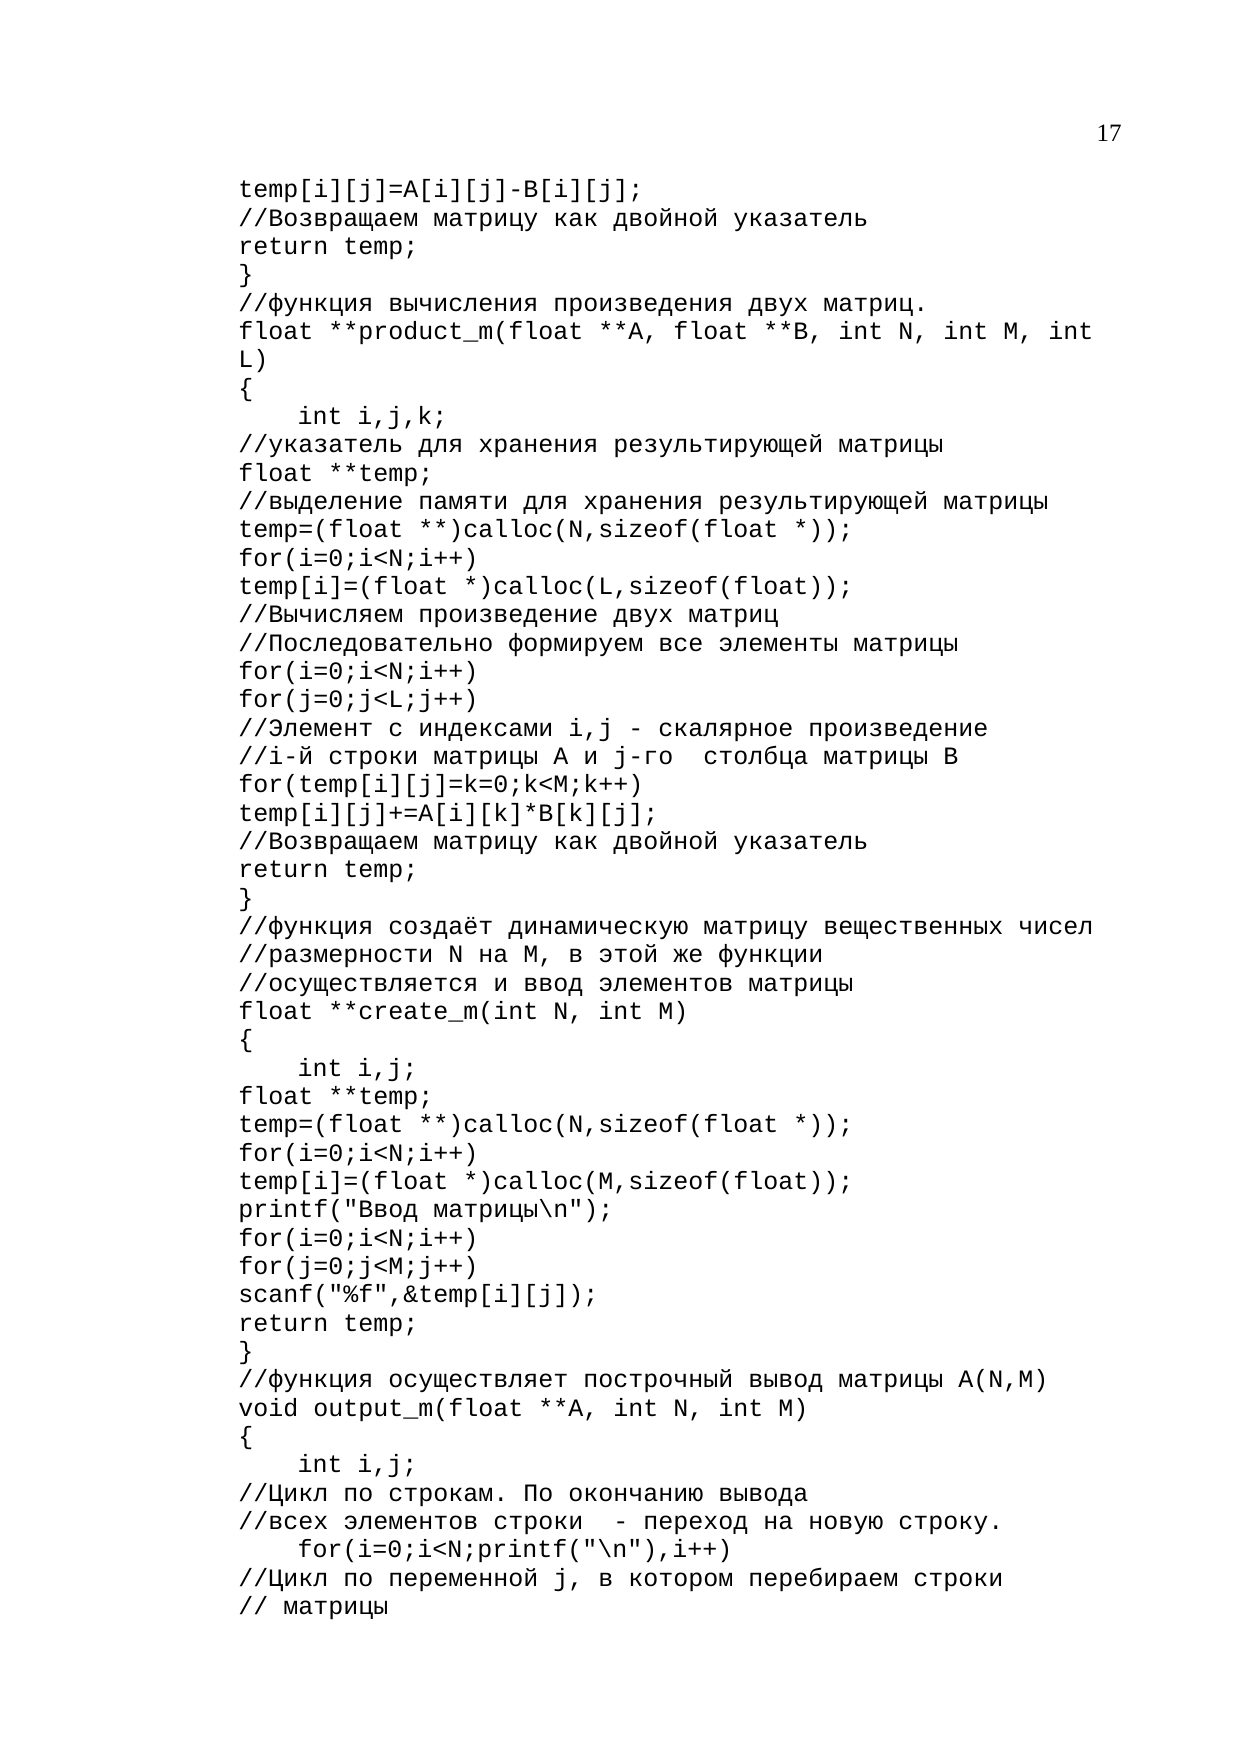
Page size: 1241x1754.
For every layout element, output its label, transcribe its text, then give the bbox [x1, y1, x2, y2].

text //выделение памяти для хранения результирующей матрицы [238, 489, 1121, 517]
text temp[i][j]=A[i][j]-B[i][j]; [238, 177, 1121, 205]
text { [238, 1027, 1121, 1055]
text for(i=0;i<N;i++) [238, 659, 1121, 687]
text { [238, 375, 1121, 404]
text temp=(float **)calloc(N,sizeof(float *)); [238, 1112, 1121, 1140]
text return temp; [238, 1310, 1121, 1339]
text for(i=0;i<N;i++) [238, 545, 1121, 574]
text } [238, 885, 1121, 914]
text //Цикл по переменной j, в котором перебираем строки [238, 1565, 1121, 1594]
text // матрицы [238, 1594, 1121, 1622]
text return temp; [238, 857, 1121, 885]
text //функция создаёт динамическую матрицу вещественных чисел [238, 914, 1121, 942]
text float **temp; [238, 460, 1121, 489]
text //всех элементов строки - переход на новую строку. [238, 1509, 1121, 1537]
text //осуществляется и ввод элементов матрицы [238, 970, 1121, 999]
text for(temp[i][j]=k=0;k<M;k++) [238, 772, 1121, 800]
text //Возвращаем матрицу как двойной указатель [238, 829, 1121, 857]
text int i,j; [238, 1452, 1121, 1480]
text } [238, 1339, 1121, 1367]
text //размерности N на M, в этой же функции [238, 942, 1121, 970]
text float **product_m(float **A, float **B, int N, int M, int L) [238, 319, 1121, 375]
text { [238, 1424, 1121, 1452]
text for(j=0;j<M;j++) [238, 1254, 1121, 1282]
text //i-й строки матрицы A и j-го столбца матрицы B [238, 744, 1121, 772]
text temp=(float **)calloc(N,sizeof(float *)); [238, 517, 1121, 545]
text //Элемент с индексами i,j - скалярное произведение [238, 715, 1121, 744]
text float **temp; [238, 1084, 1121, 1112]
text int i,j; [238, 1055, 1121, 1084]
text return temp; [238, 234, 1121, 262]
text printf("Ввод матрицы\n"); [238, 1197, 1121, 1225]
text temp[i]=(float *)calloc(M,sizeof(float)); [238, 1169, 1121, 1197]
text //Последовательно формируем все элементы матрицы [238, 630, 1121, 659]
text //функция вычисления произведения двух матриц. [238, 290, 1121, 319]
text temp[i]=(float *)calloc(L,sizeof(float)); [238, 574, 1121, 602]
text int i,j,k; [238, 404, 1121, 432]
text //Возвращаем матрицу как двойной указатель [238, 205, 1121, 234]
text scanf("%f",&temp[i][j]); [238, 1282, 1121, 1310]
text float **create_m(int N, int M) [238, 999, 1121, 1027]
text for(i=0;i<N;printf("\n"),i++) [238, 1537, 1121, 1565]
text void output_m(float **A, int N, int M) [238, 1395, 1121, 1424]
text //Цикл по строкам. По окончанию вывода [238, 1480, 1121, 1509]
text //Вычисляем произведение двух матриц [238, 602, 1121, 630]
text for(j=0;j<L;j++) [238, 687, 1121, 715]
text for(i=0;i<N;i++) [238, 1225, 1121, 1254]
text //функция осуществляет построчный вывод матрицы A(N,M) [238, 1367, 1121, 1395]
text } [238, 262, 1121, 290]
text temp[i][j]+=A[i][k]*B[k][j]; [238, 800, 1121, 829]
text for(i=0;i<N;i++) [238, 1140, 1121, 1169]
text //указатель для хранения результирующей матрицы [238, 432, 1121, 460]
